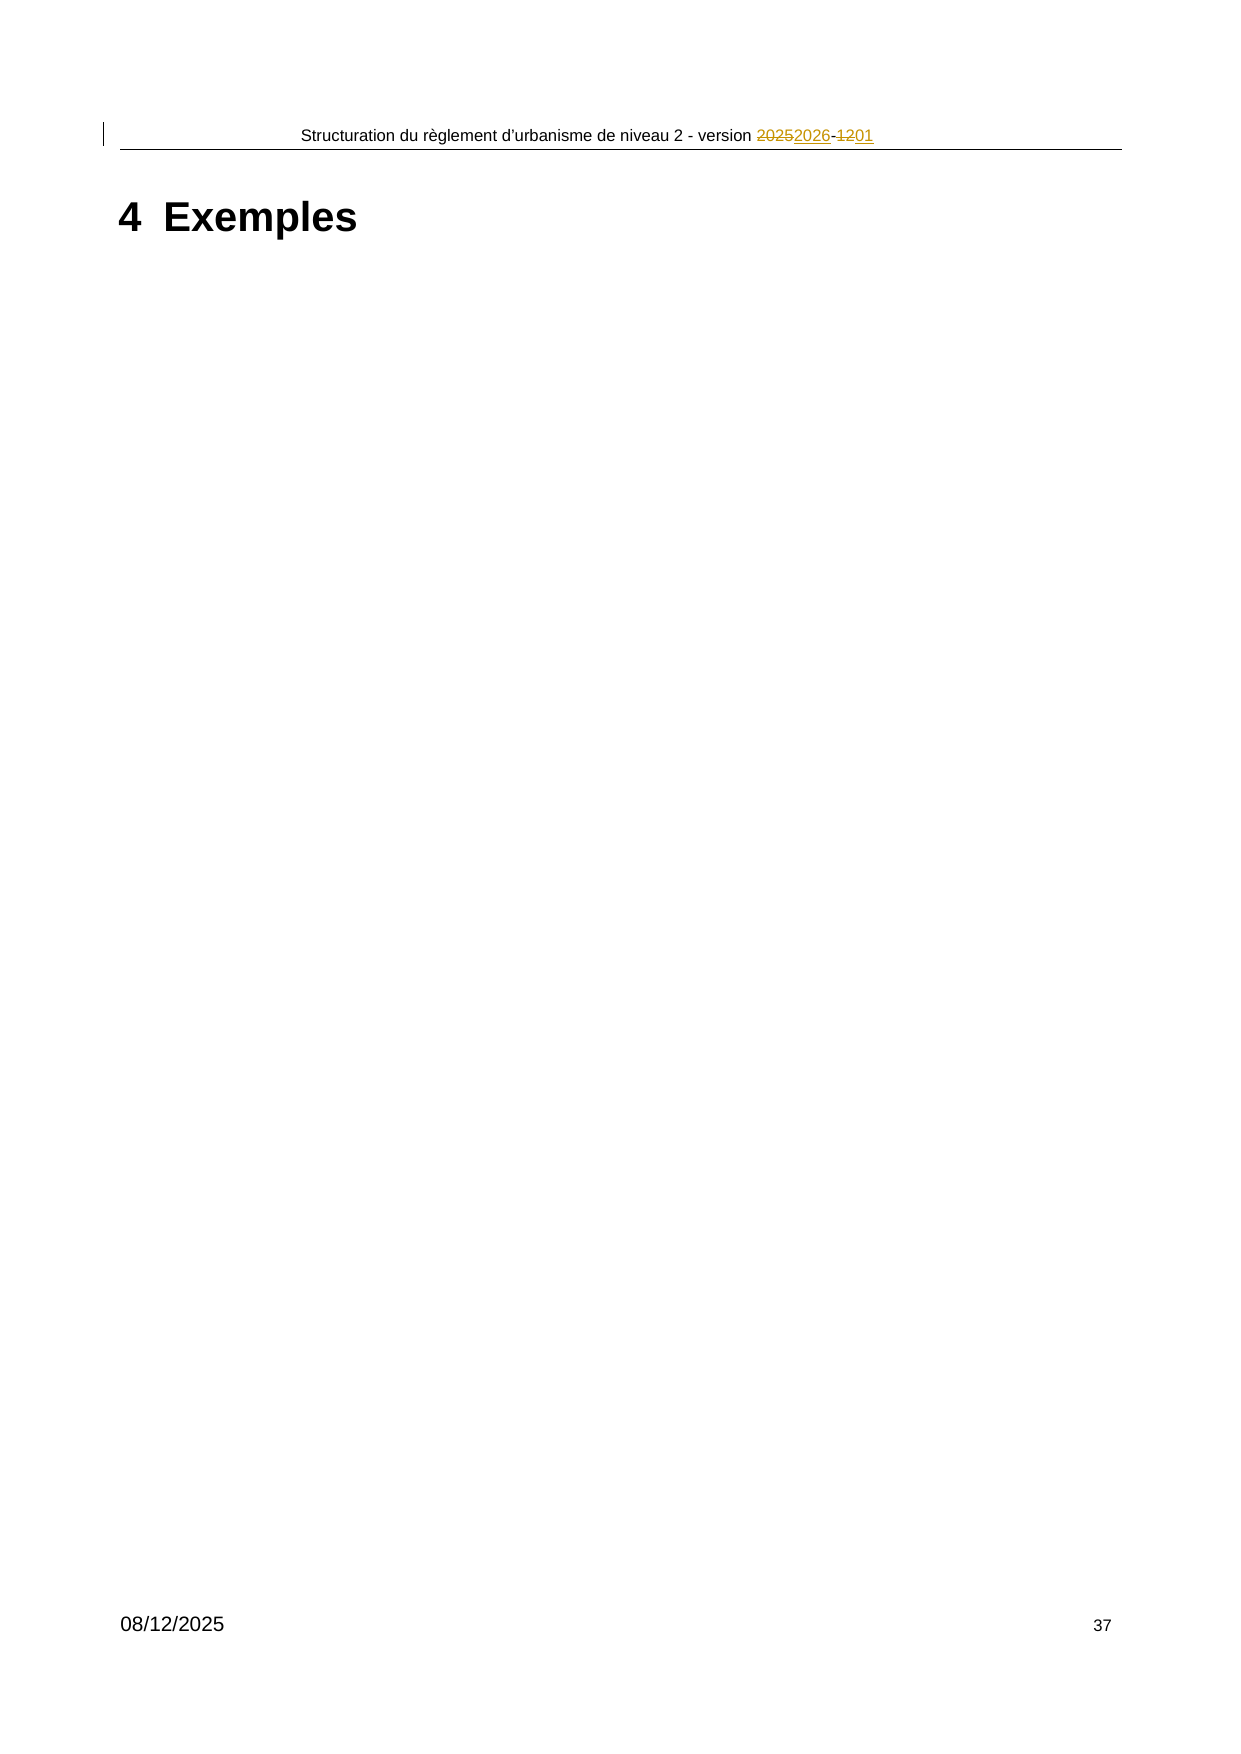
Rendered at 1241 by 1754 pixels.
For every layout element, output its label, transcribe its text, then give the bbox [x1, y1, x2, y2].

subtitle Exemples [118, 193, 1122, 241]
